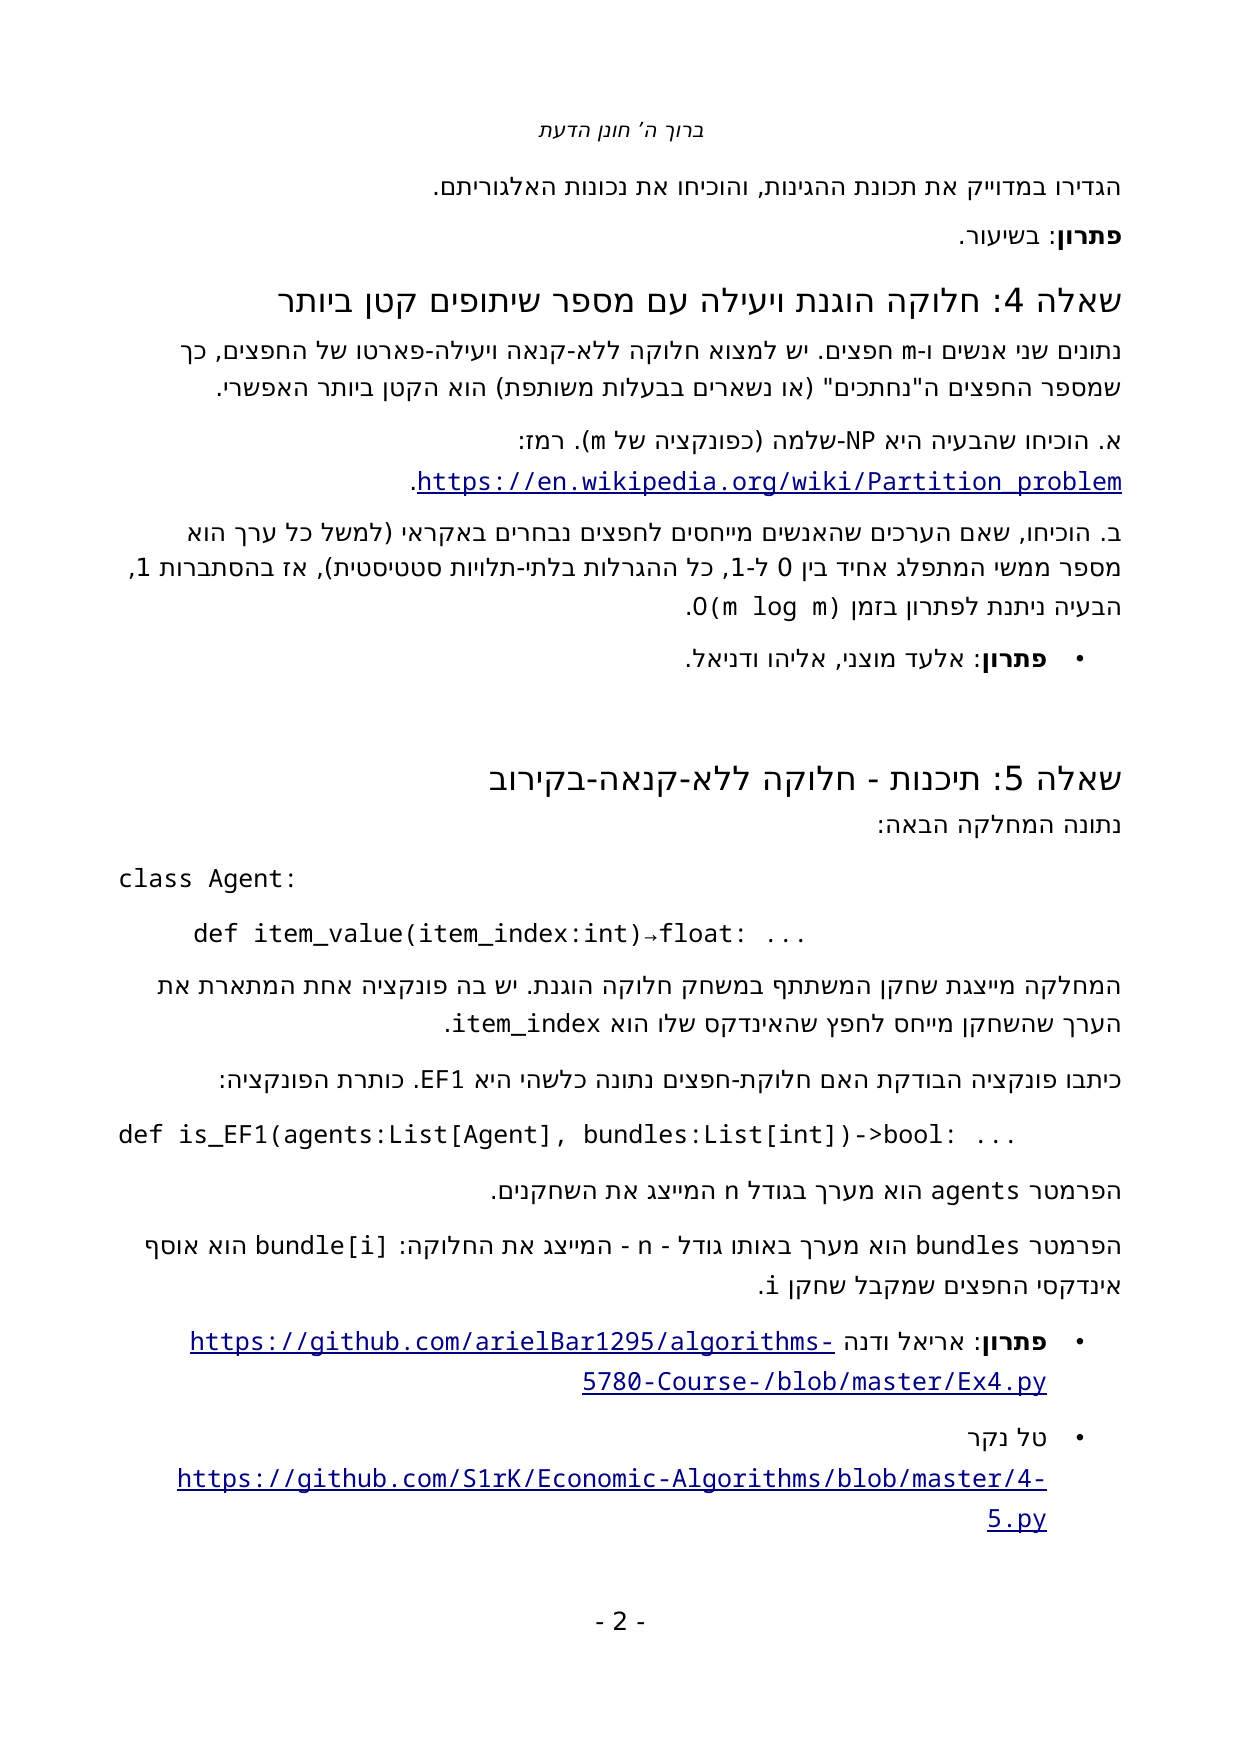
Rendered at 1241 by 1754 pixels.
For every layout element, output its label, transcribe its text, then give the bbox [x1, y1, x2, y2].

text נתונה המחלקה הבאה: [118, 811, 1122, 840]
text הפרמטר bundles הוא מערך באותו גודל - n - המייצג את החלוקה: bundle[i] הוא אוסף אינדקסי החפצים שמקבל שחקן i. [118, 1228, 1122, 1302]
text המחלקה מייצגת שחקן המשתתף במשחק חלוקה הוגנת. יש בה פונקציה אחת המתארת את הערך שהשחקן מייחס לחפץ שהאינדקס שלו הוא item_index. [118, 971, 1122, 1040]
list טל נקר https://github.com/S1rK/Economic-Algorithms/blob/master/4-5.py [118, 1419, 1084, 1535]
text ב. הוכיחו, שאם הערכים שהאנשים מייחסים לחפצים נבחרים באקראי (למשל כל ערך הוא מספר ממשי המתפלג אחיד בין 0 ל-1, כל ההגרלות בלתי-תלויות סטטיסטית), אז בהסתברות 1, הבעיה ניתנת לפתרון בזמן O(m log m). [118, 518, 1122, 623]
text def item_value(item_index:int)→float: ... [118, 916, 1122, 950]
text class Agent: [118, 860, 1122, 894]
subtitle שאלה 4: חלוקה הוגנת ויעילה עם מספר שיתופים קטן ביותר [118, 281, 1122, 320]
text פתרון: בשיעור. [118, 221, 1122, 251]
text הגדירו במדוייק את תכונת ההגינות, והוכיחו את נכונות האלגוריתם. [118, 172, 1122, 201]
list פתרון: אלעד מוצני, אליהו ודניאל. [118, 644, 1084, 673]
list פתרון: אריאל ודנה https://github.com/arielBar1295/algorithms-5780-Course-/blob/master/Ex4.py [118, 1323, 1084, 1398]
text הפרמטר agents הוא מערך בגודל n המייצג את השחקנים. [118, 1172, 1122, 1206]
subtitle שאלה 5: תיכנות - חלוקה ללא-קנאה-בקירוב [118, 759, 1122, 798]
text נתונים שני אנשים ו-m חפצים. יש למצוא חלוקה ללא-קנאה ויעילה-פארטו של החפצים, כך שמספר החפצים ה"נחתכים" (או נשארים בבעלות משותפת) הוא הקטן ביותר האפשרי. [118, 333, 1122, 402]
text def is_EF1(agents:List[Agent], bundles:List[int])->bool: ... [118, 1117, 1122, 1151]
text כיתבו פונקציה הבודקת האם חלוקת-חפצים נתונה כלשהי היא EF1. כותרת הפונקציה: [118, 1062, 1122, 1096]
text א. הוכיחו שהבעיה היא NP-שלמה (כפונקציה של m). רמז: https://en.wikipedia.org/wiki/Partition_problem. [118, 422, 1122, 497]
